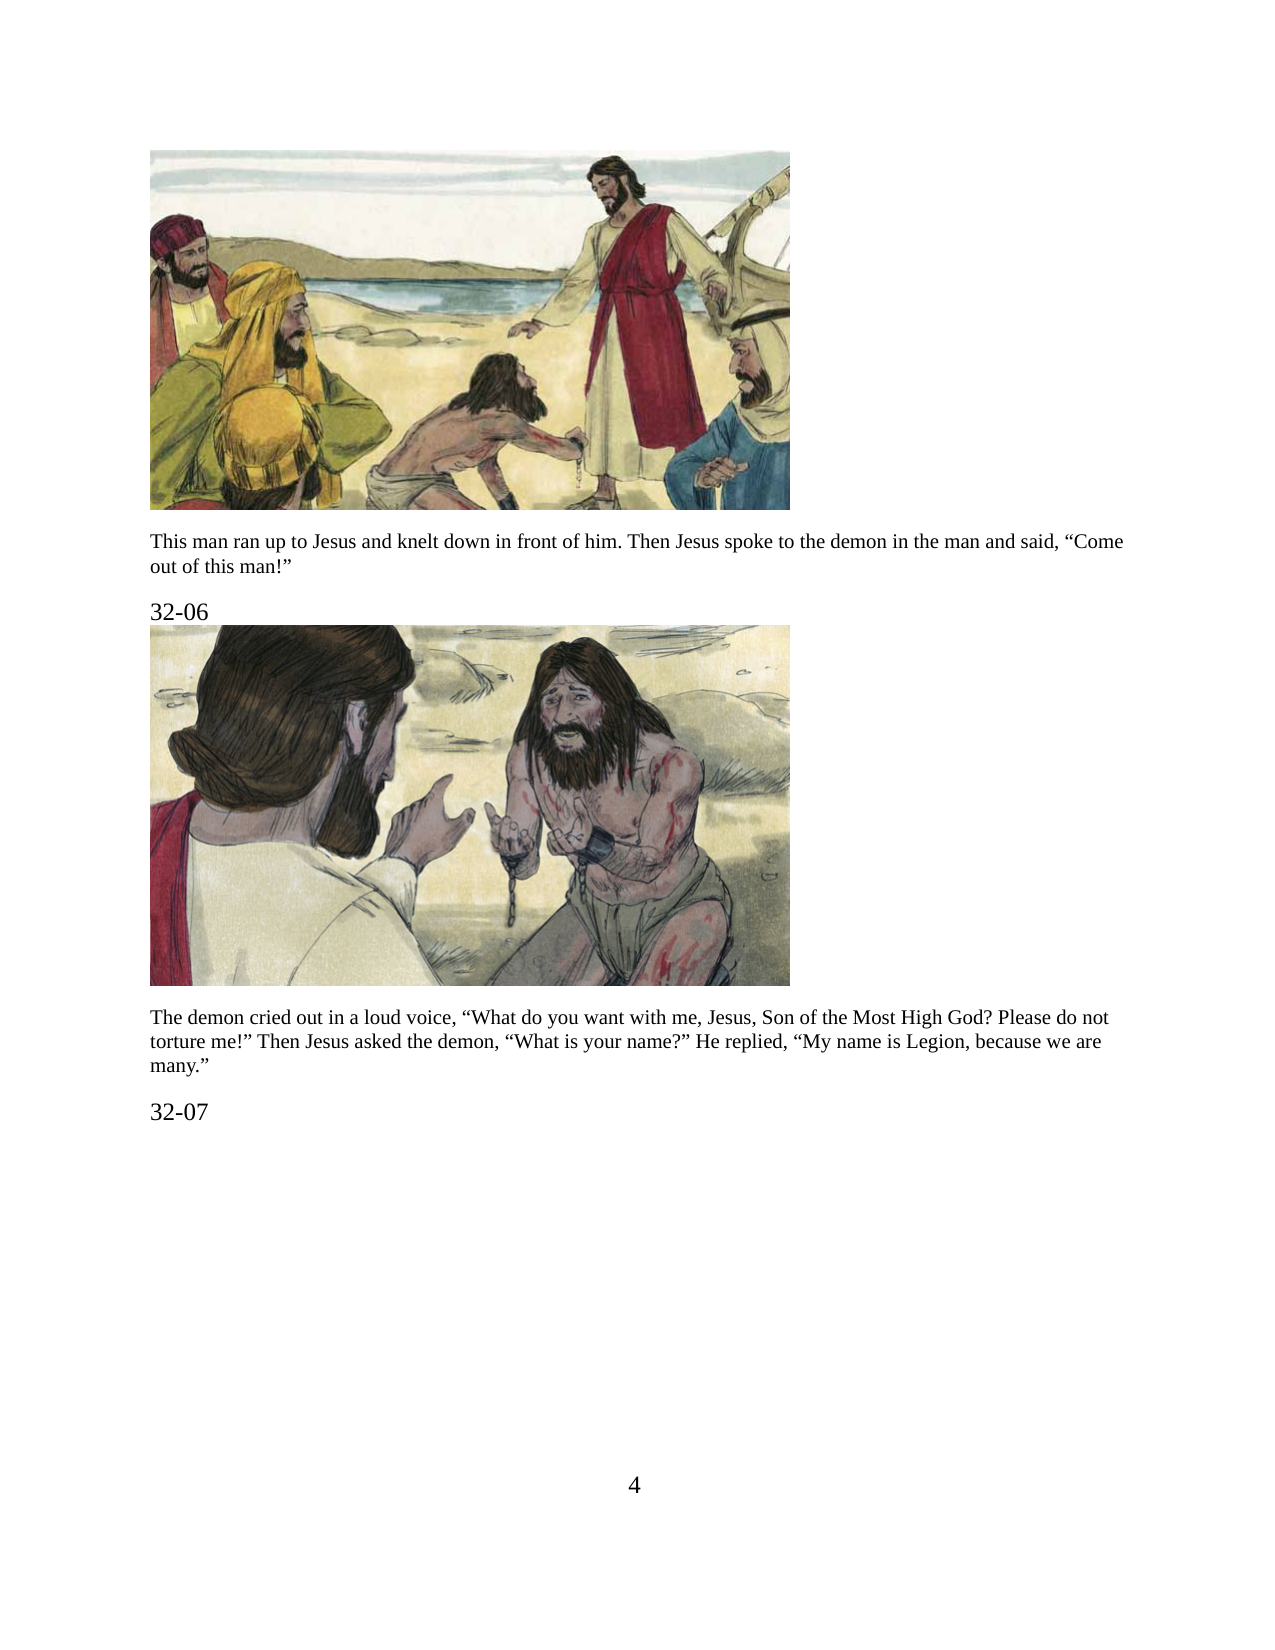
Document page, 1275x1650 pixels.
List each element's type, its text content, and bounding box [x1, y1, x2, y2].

text This man ran up to Jesus and knelt down in front of him. Then Jesus spoke to the demon in the man and said, “Come out of this man!” [150, 529, 1125, 578]
text The demon cried out in a loud voice, “What do you want with me, Jesus, Son of the Most High God? Please do not torture me!” Then Jesus asked the demon, “What is your name?” He replied, “My name is Legion, because we are many.” [150, 1005, 1125, 1077]
picture [150, 625, 790, 986]
subtitle 32-06 [150, 597, 1125, 626]
picture [150, 150, 790, 510]
subtitle 32-07 [150, 1097, 1125, 1126]
